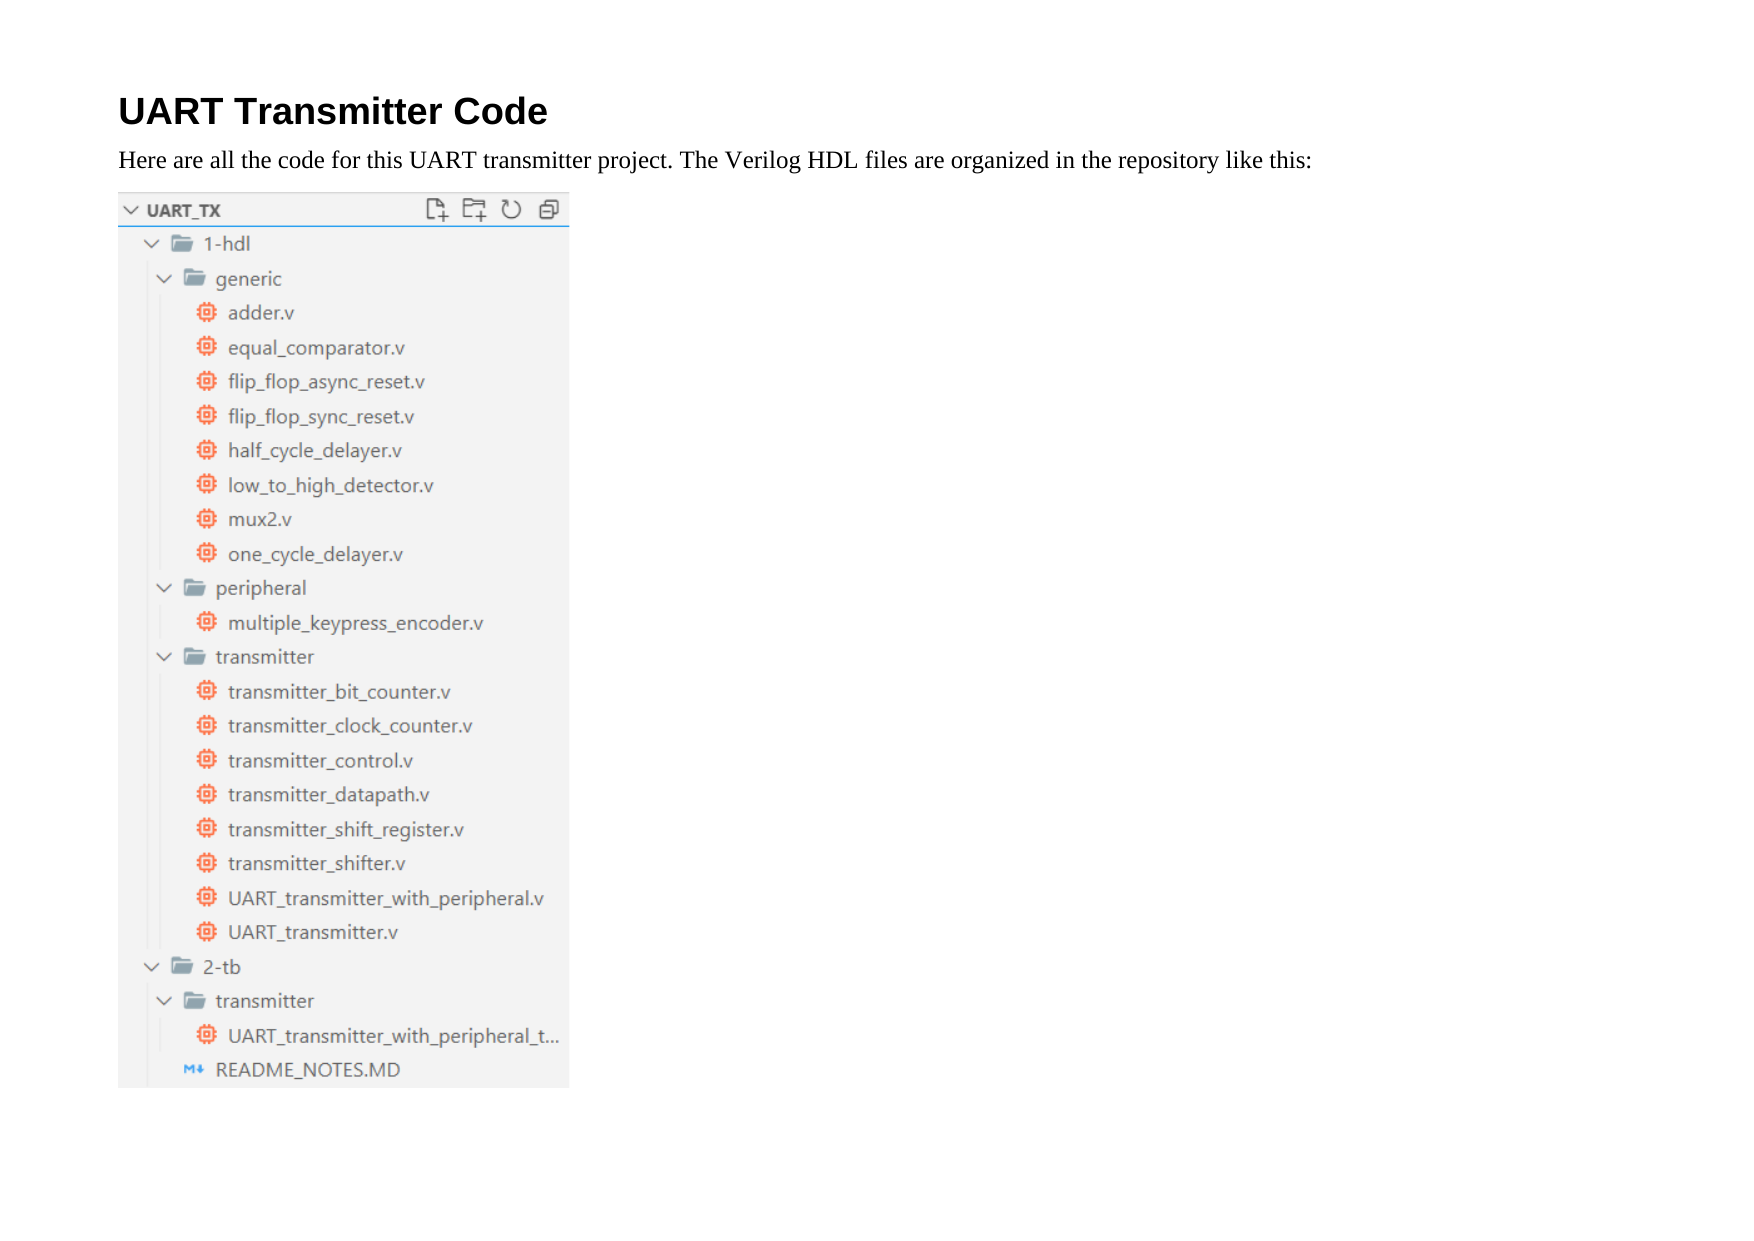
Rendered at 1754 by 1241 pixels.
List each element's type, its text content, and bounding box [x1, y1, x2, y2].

picture [118, 192, 570, 1088]
subtitle UART Transmitter Code [118, 88, 1636, 132]
text Here are all the code for this UART transmitter project. The Verilog HDL files are organized in the repository like this: [118, 145, 1636, 173]
